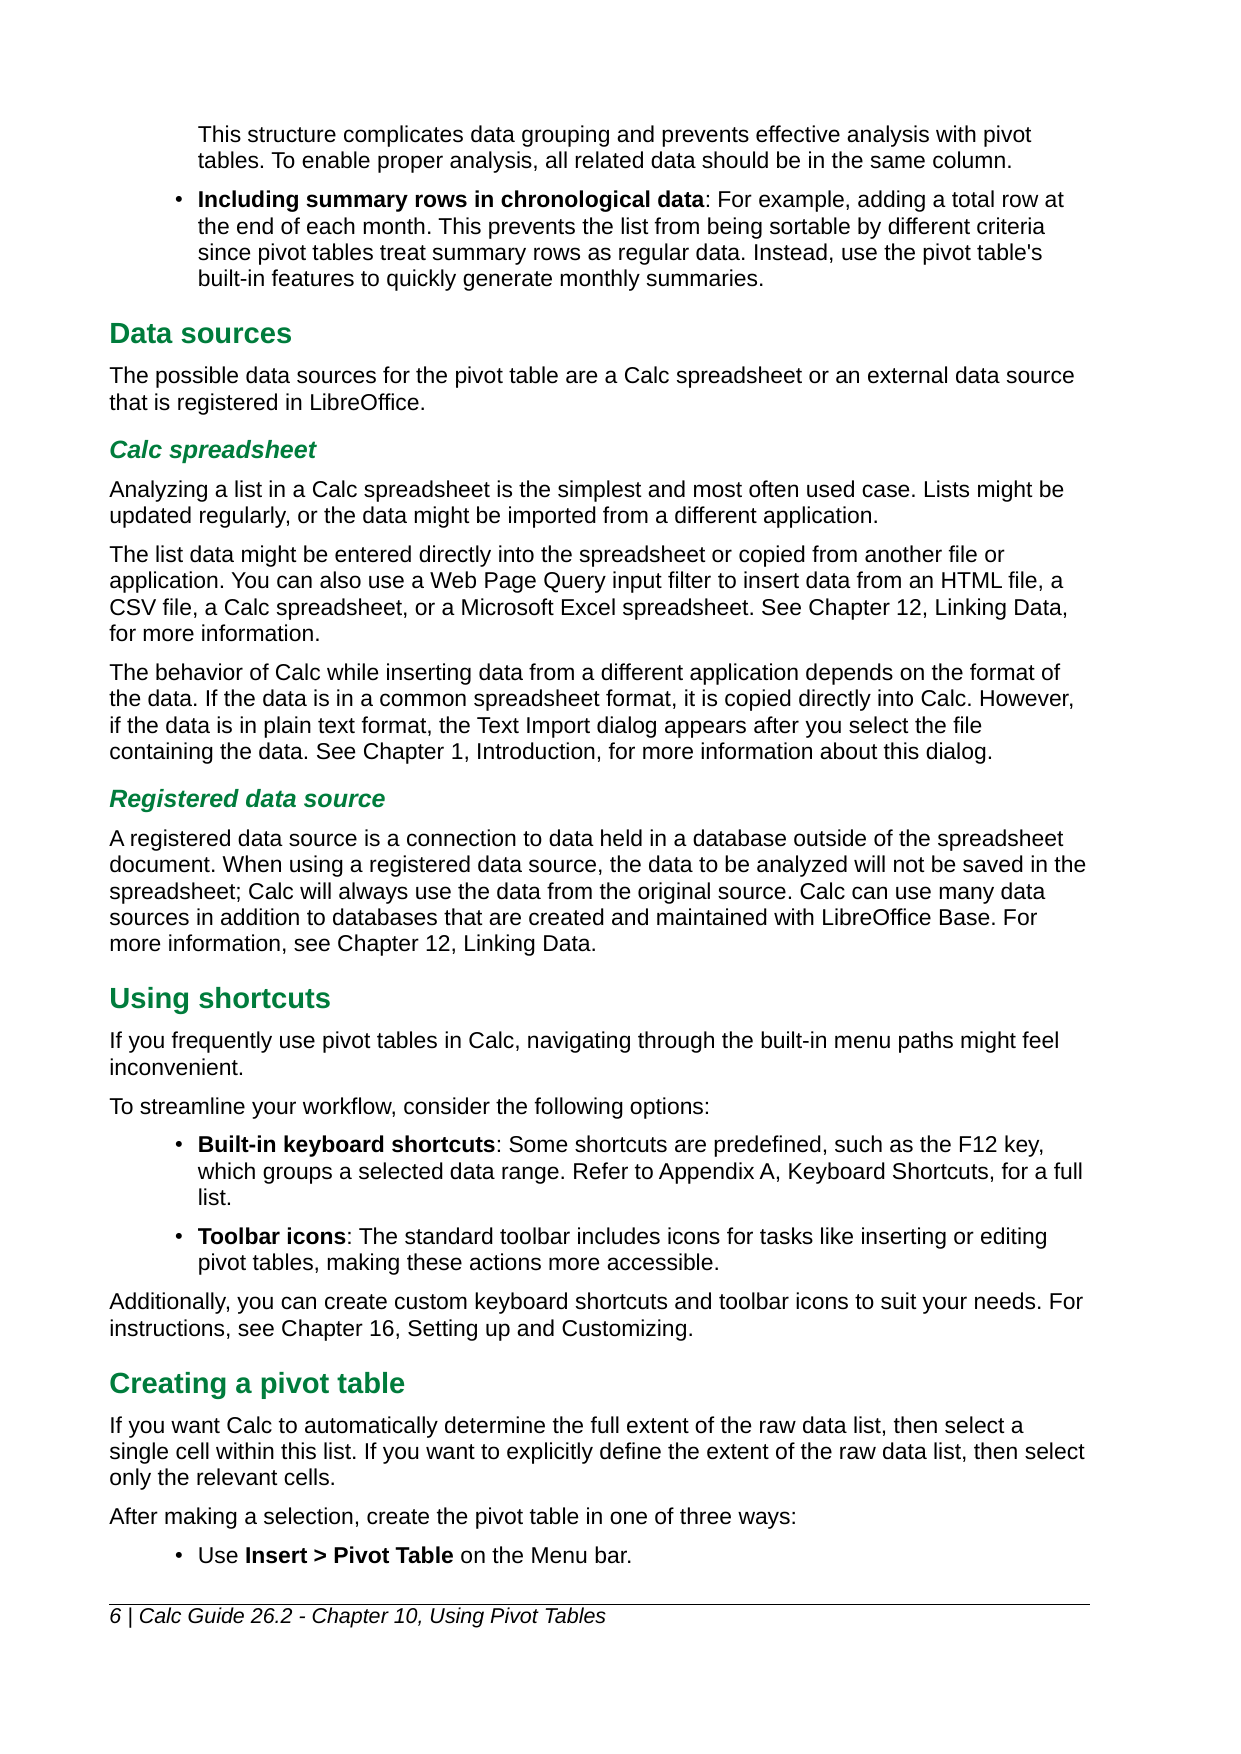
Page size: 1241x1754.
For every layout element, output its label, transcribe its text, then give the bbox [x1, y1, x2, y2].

list After making a selection, create the pivot table in one of three ways: [109, 1503, 1090, 1529]
list Use Insert > Pivot Table on the Menu bar. [183, 1542, 1090, 1568]
subtitle Using shortcuts [109, 981, 1090, 1015]
list This structure complicates data grouping and prevents effective analysis with pivot tables. To enable proper analysis, all related data should be in the same column. [183, 121, 1090, 174]
text Additionally, you can create custom keyboard shortcuts and toolbar icons to suit your needs. For instructions, see Chapter 16, Setting up and Customizing. [109, 1288, 1090, 1341]
subtitle Creating a pivot table [109, 1366, 1090, 1399]
list Toolbar icons: The standard toolbar includes icons for tasks like inserting or editing pivot tables, making these actions more accessible. [183, 1223, 1090, 1276]
text If you frequently use pivot tables in Calc, navigating through the built-in menu paths might feel inconvenient. [109, 1027, 1090, 1080]
subtitle Data sources [109, 316, 1090, 350]
list Built-in keyboard shortcuts: Some shortcuts are predefined, such as the F12 key, which groups a selected data range. Refer to Appendix A, Keyboard Shortcuts, for a full list. [183, 1131, 1090, 1211]
text A registered data source is a connection to data held in a database outside of the spreadsheet document. When using a registered data source, the data to be analyzed will not be saved in the spreadsheet; Calc will always use the data from the original source. Calc can use many data sources in addition to databases that are created and maintained with LibreOffice Base. For more information, see Chapter 12, Linking Data. [109, 825, 1090, 957]
text The possible data sources for the pivot table are a Calc spreadsheet or an external data source that is registered in LibreOffice. [109, 362, 1090, 415]
text If you want Calc to automatically determine the full extent of the raw data list, then select a single cell within this list. If you want to explicitly define the extent of the raw data list, then select only the relevant cells. [109, 1412, 1090, 1491]
text Analyzing a list in a Calc spreadsheet is the simplest and most often used case. Lists might be updated regularly, or the data might be imported from a different application. [109, 476, 1090, 528]
subtitle Registered data source [109, 784, 1090, 812]
subtitle Calc spreadsheet [109, 434, 1090, 463]
list Including summary rows in chronological data: For example, adding a total row at the end of each month. This prevents the list from being sortable by different criteria since pivot tables treat summary rows as regular data. Instead, use the pivot table's built-in features to quickly generate monthly summaries. [183, 186, 1090, 292]
list To streamline your workflow, consider the following options: [109, 1093, 1090, 1119]
text The list data might be entered directly into the spreadsheet or copied from another file or application. You can also use a Web Page Query input filter to insert data from an HTML file, a CSV file, a Calc spreadsheet, or a Microsoft Excel spreadsheet. See Chapter 12, Linking Data, for more information. [109, 541, 1090, 646]
text The behavior of Calc while inserting data from a different application depends on the format of the data. If the data is in a common spreadsheet format, it is copied directly into Calc. However, if the data is in plain text format, the Text Import dialog appears after you select the file containing the data. See Chapter 1, Introduction, for more information about this dialog. [109, 659, 1090, 764]
